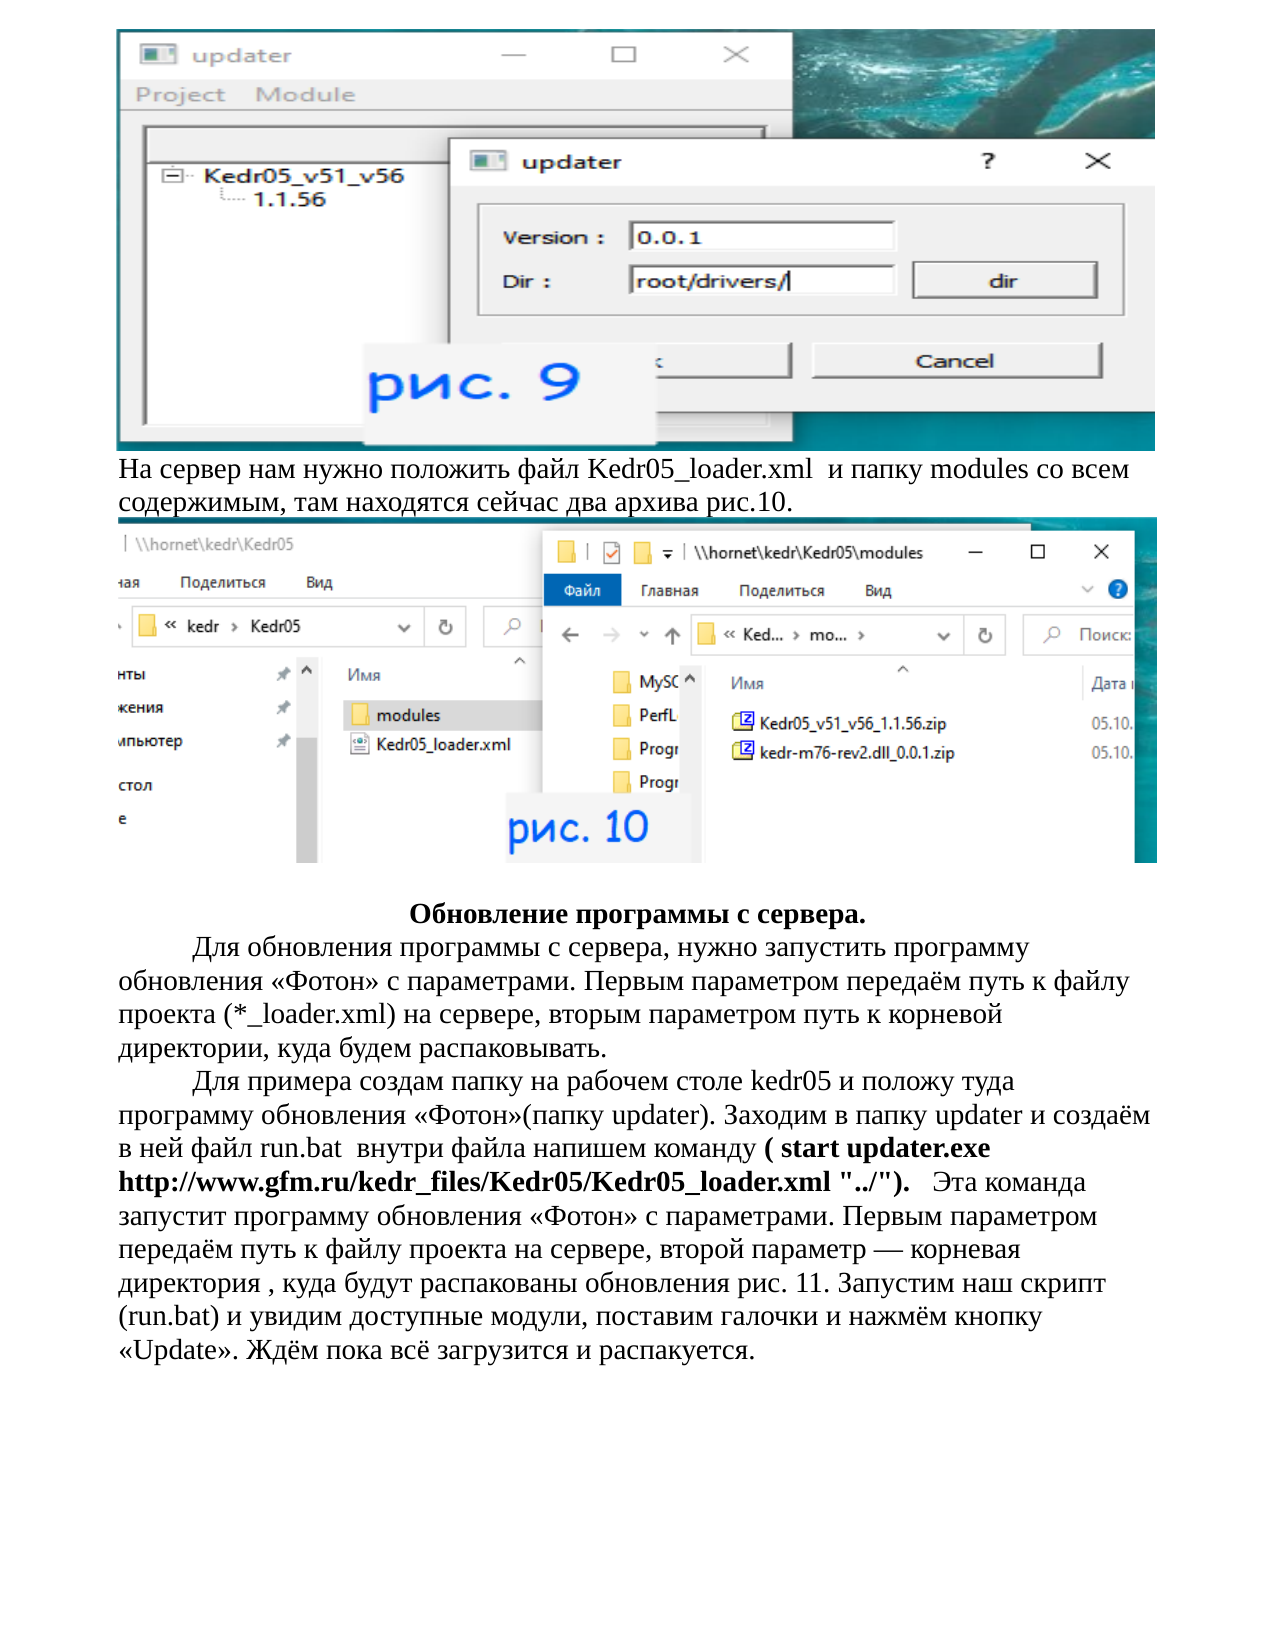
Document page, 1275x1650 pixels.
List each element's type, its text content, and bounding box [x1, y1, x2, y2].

text На сервер нам нужно положить файл Kedr05_loader.xml и папку modules со всем содержимым, там находятся сейчас два архива рис.10. [118, 118, 1157, 517]
text Обновление программы с сервера. [118, 896, 1157, 929]
picture [118, 517, 1157, 863]
text Для примера создам папку на рабочем столе kedr05 и положу туда программу обновления «Фотон»(папку updater). Заходим в папку updater и создаём в ней файл run.bat внутри файла напишем команду ( start updater.exe http://www.gfm.ru/kedr_files/Kedr05/Kedr05_loader.xml "../"). Эта команда запустит программу обновления «Фотон» с параметрами. Первым параметром передаём путь к файлу проекта на сервере, второй параметр — корневая директория , куда будут распакованы обновления рис. 11. Запустим наш скрипт (run.bat) и увидим доступные модули, поставим галочки и нажмём кнопку «Update». Ждём пока всё загрузится и распакуется. [118, 1063, 1157, 1365]
text Для обновления программы c сервера, нужно запустить программу обновления «Фотон» с параметрами. Первым параметром передаём путь к файлу проекта (*_loader.xml) на сервере, вторым параметром путь к корневой директории, куда будем распаковывать. [118, 929, 1157, 1063]
picture [116, 29, 1155, 451]
